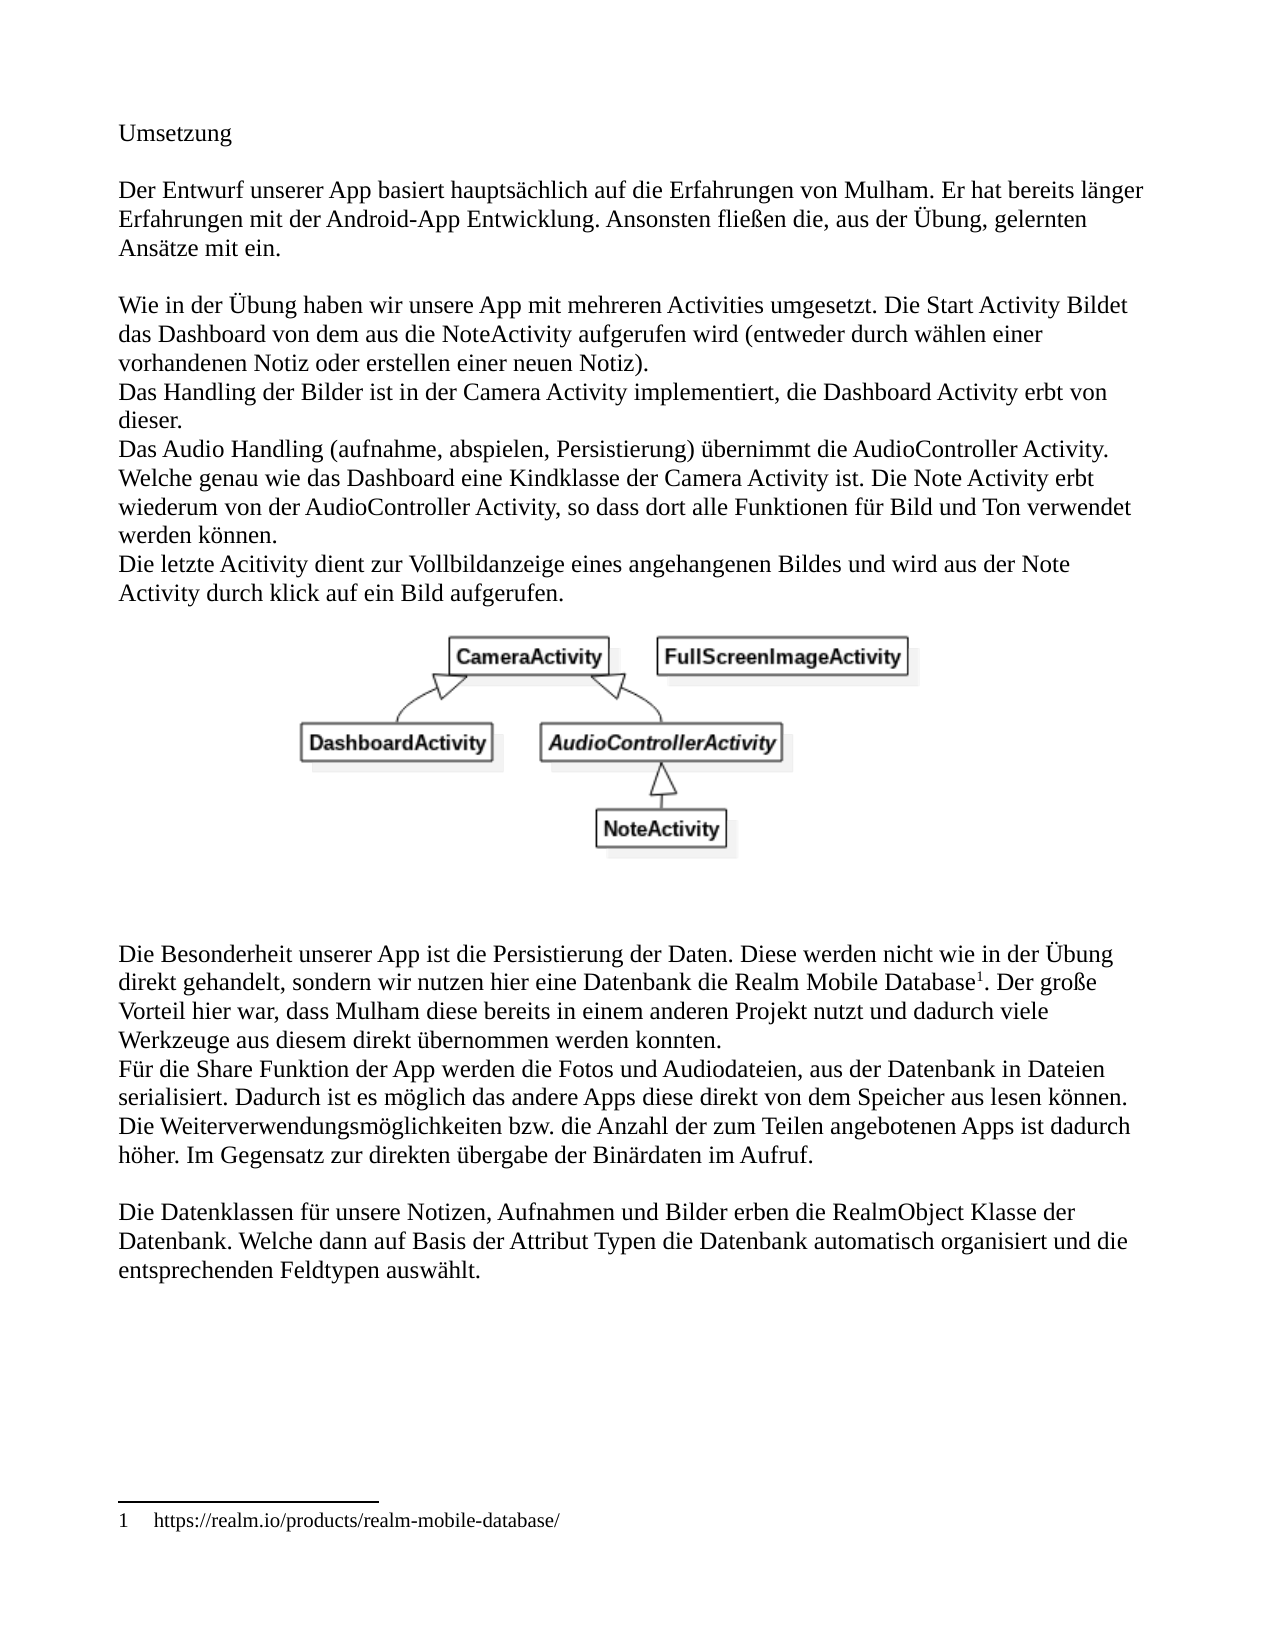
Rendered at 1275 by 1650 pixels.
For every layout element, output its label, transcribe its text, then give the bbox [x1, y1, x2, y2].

text Für die Share Funktion der App werden die Fotos und Audiodateien, aus der Datenbank in Dateien serialisiert. Dadurch ist es möglich das andere Apps diese direkt von dem Speicher aus lesen können. Die Weiterverwendungsmöglichkeiten bzw. die Anzahl der zum Teilen angebotenen Apps ist dadurch höher. Im Gegensatz zur direkten übergabe der Binärdaten im Aufruf. [118, 1054, 1157, 1169]
text https://realm.io/products/realm-mobile-database/ [118, 1508, 1157, 1532]
picture [286, 622, 970, 910]
text Umsetzung [118, 118, 1157, 147]
text Der Entwurf unserer App basiert hauptsächlich auf die Erfahrungen von Mulham. Er hat bereits länger Erfahrungen mit der Android-App Entwicklung. Ansonsten fließen die, aus der Übung, gelernten Ansätze mit ein. [118, 176, 1157, 262]
text Wie in der Übung haben wir unsere App mit mehreren Activities umgesetzt. Die Start Activity Bildet das Dashboard von dem aus die NoteActivity aufgerufen wird (entweder durch wählen einer vorhandenen Notiz oder erstellen einer neuen Notiz). [118, 291, 1157, 377]
text Die Besonderheit unserer App ist die Persistierung der Daten. Diese werden nicht wie in der Übung direkt gehandelt, sondern wir nutzen hier eine Datenbank die Realm Mobile Database. Der große Vorteil hier war, dass Mulham diese bereits in einem anderen Projekt nutzt und dadurch viele Werkzeuge aus diesem direkt übernommen werden konnten. [118, 939, 1157, 1054]
text Das Handling der Bilder ist in der Camera Activity implementiert, die Dashboard Activity erbt von dieser. [118, 377, 1157, 434]
text Die letzte Acitivity dient zur Vollbildanzeige eines angehangenen Bildes und wird aus der Note Activity durch klick auf ein Bild aufgerufen. [118, 549, 1157, 607]
text Die Datenklassen für unsere Notizen, Aufnahmen und Bilder erben die RealmObject Klasse der Datenbank. Welche dann auf Basis der Attribut Typen die Datenbank automatisch organisiert und die entsprechenden Feldtypen auswählt. [118, 1197, 1157, 1284]
text Das Audio Handling (aufnahme, abspielen, Persistierung) übernimmt die AudioController Activity. Welche genau wie das Dashboard eine Kindklasse der Camera Activity ist. Die Note Activity erbt wiederum von der AudioController Activity, so dass dort alle Funktionen für Bild und Ton verwendet werden können. [118, 434, 1157, 549]
